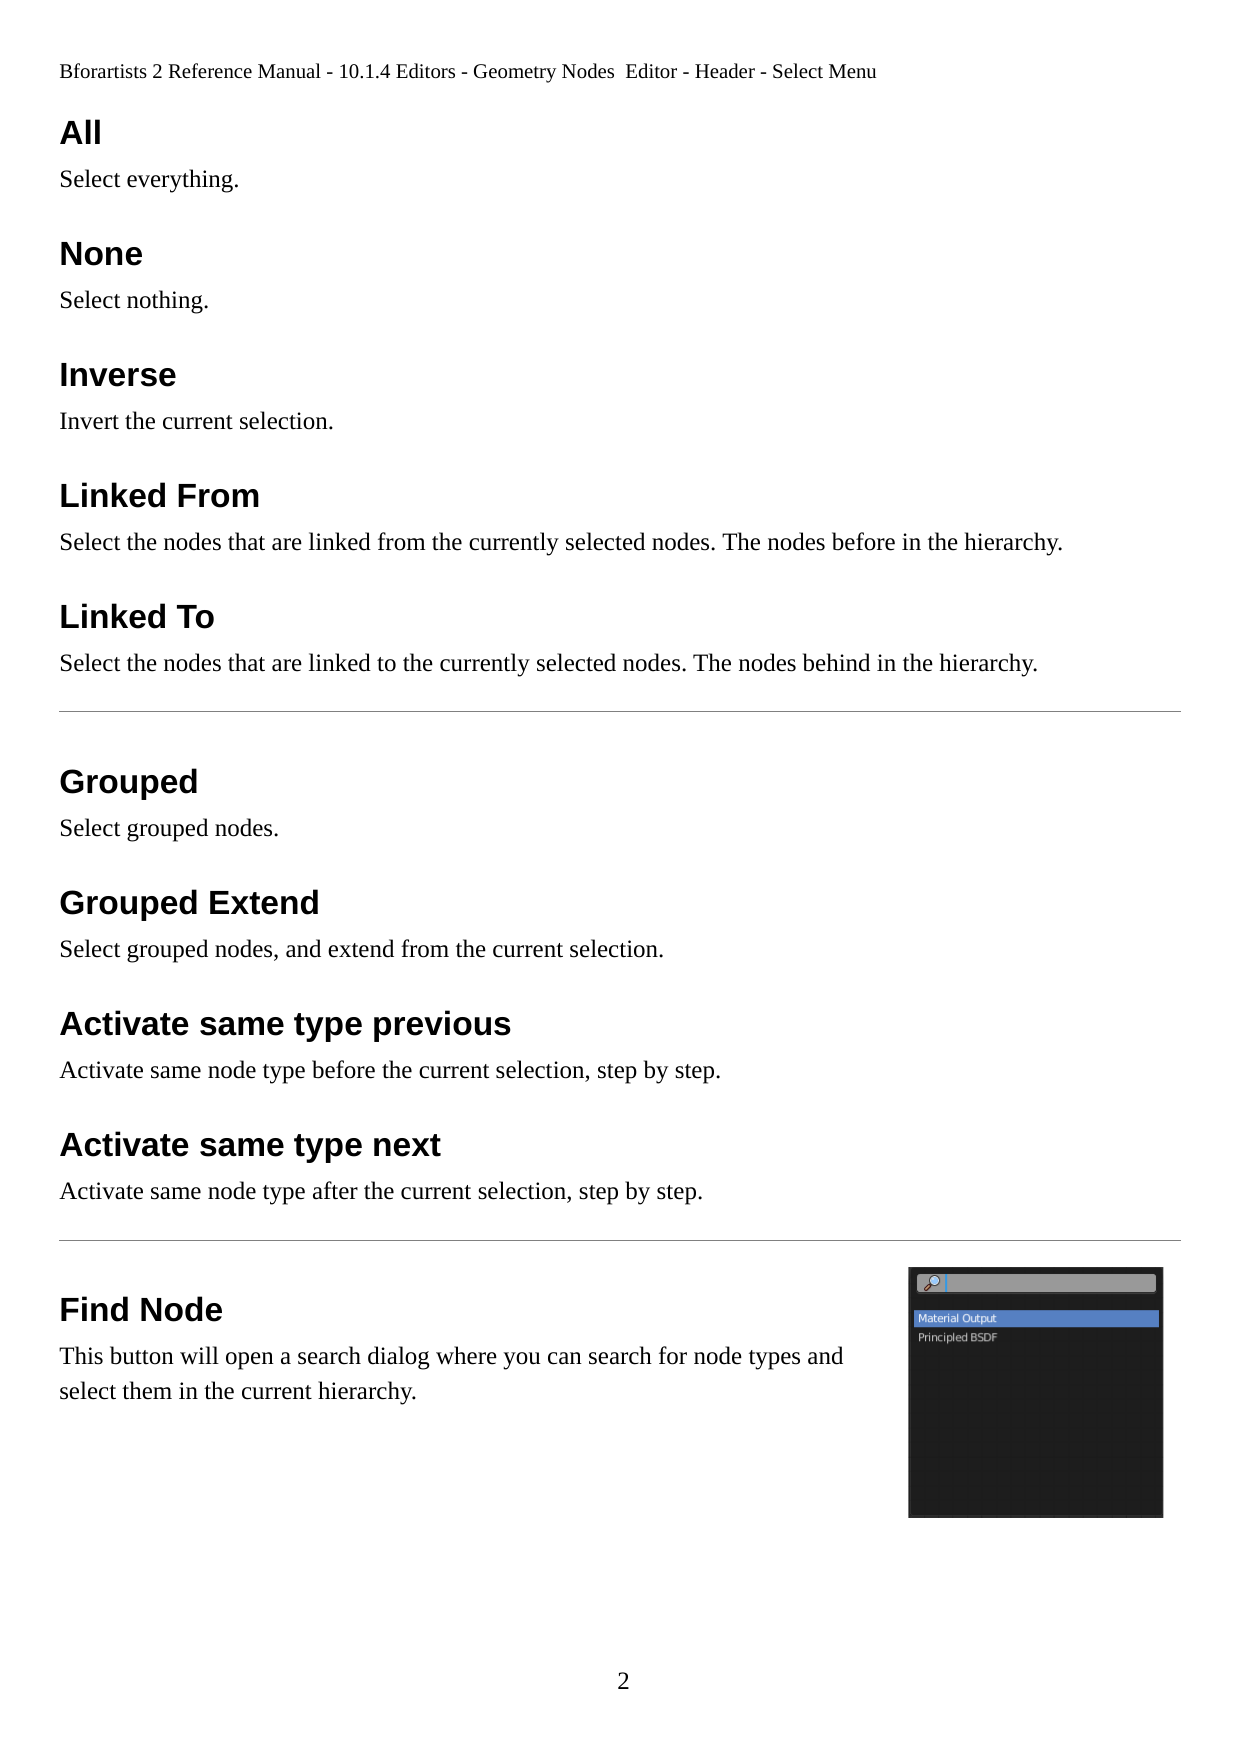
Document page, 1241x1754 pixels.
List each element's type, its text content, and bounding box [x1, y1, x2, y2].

subtitle Grouped Extend [59, 883, 1181, 922]
text Select grouped nodes. [59, 813, 1181, 842]
subtitle Activate same type next [59, 1125, 1181, 1164]
subtitle All [59, 113, 1181, 151]
text Activate same node type after the current selection, step by step. [59, 1176, 1181, 1205]
text This button will open a search dialog where you can search for node types and select them in the current hierarchy. [59, 1341, 908, 1405]
subtitle Find Node [59, 1290, 908, 1329]
subtitle Linked To [59, 597, 1181, 635]
subtitle Activate same type previous [59, 1004, 1181, 1043]
text Select the nodes that are linked from the currently selected nodes. The nodes before in the hierarchy. [59, 527, 1181, 556]
subtitle Inverse [59, 355, 1181, 393]
text Invert the current selection. [59, 406, 1181, 434]
subtitle None [59, 234, 1181, 272]
text Select everything. [59, 164, 1181, 192]
text Activate same node type before the current selection, step by step. [59, 1055, 1181, 1084]
text Select grouped nodes, and extend from the current selection. [59, 934, 1181, 963]
text Select the nodes that are linked to the currently selected nodes. The nodes behind in the hierarchy. [59, 648, 1181, 677]
subtitle [1164, 1290, 1181, 1329]
text Select nothing. [59, 285, 1181, 313]
subtitle Linked From [59, 476, 1181, 514]
subtitle Grouped [59, 762, 1181, 801]
picture [908, 1267, 1164, 1518]
